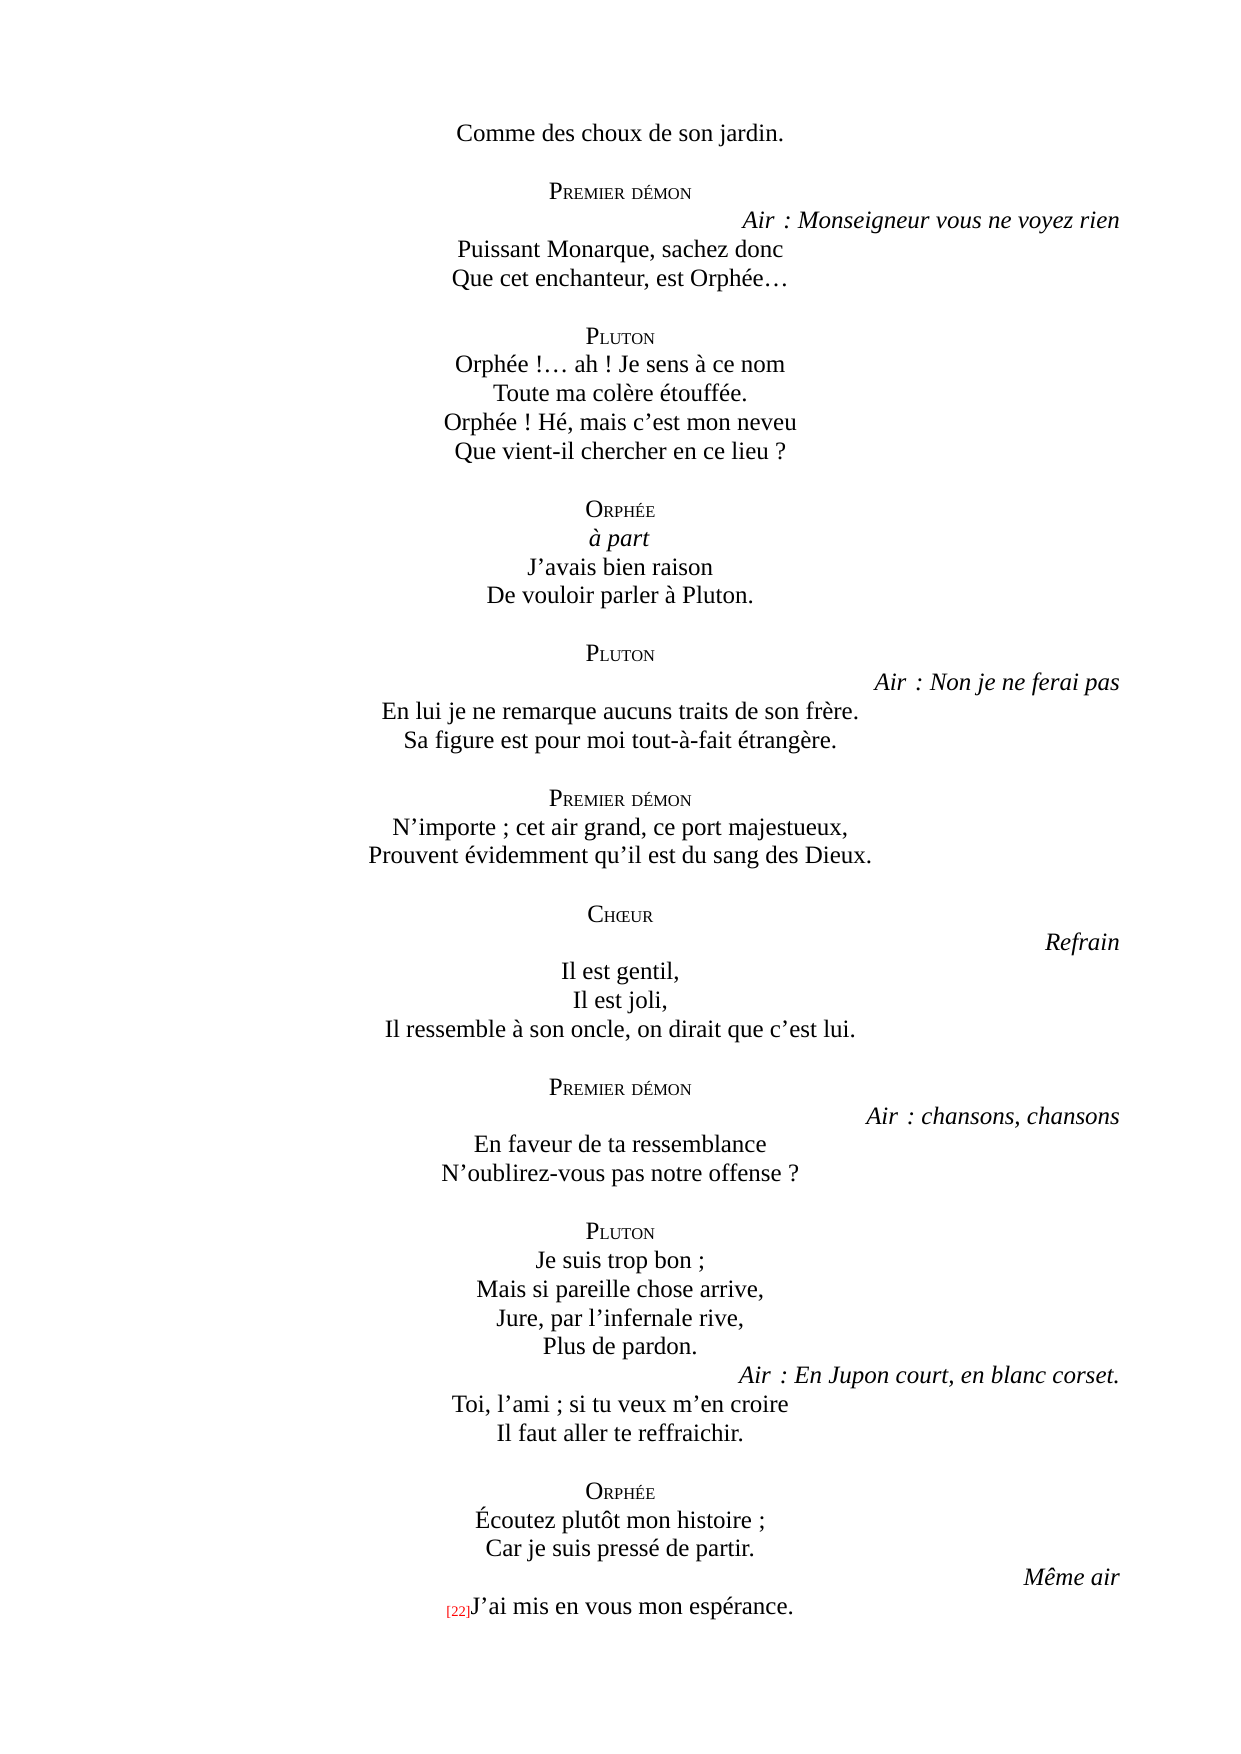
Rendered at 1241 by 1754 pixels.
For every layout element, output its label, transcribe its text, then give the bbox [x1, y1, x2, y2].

text Écoutez plutôt mon histoire ; [118, 1505, 1122, 1533]
text Premier démon [118, 1072, 1122, 1101]
text J’avais bien raison [118, 552, 1122, 580]
text Refrain [118, 927, 1122, 956]
text Car je suis pressé de partir. [118, 1533, 1122, 1562]
text Toute ma colère étouffée. [118, 378, 1122, 407]
text Pluton [118, 1216, 1122, 1245]
text Que cet enchanteur, est Orphée… [118, 263, 1122, 291]
text En faveur de ta ressemblance [118, 1129, 1122, 1158]
text Sa figure est pour moi tout-à-fait étrangère. [118, 725, 1122, 753]
text De vouloir parler à Pluton. [118, 580, 1122, 609]
text Air : chansons, chansons [118, 1101, 1122, 1129]
text Toi, l’ami ; si tu veux m’en croire [118, 1389, 1122, 1418]
text Je suis trop bon ; [118, 1245, 1122, 1274]
text Chœur [118, 899, 1122, 927]
text Il est joli, [118, 985, 1122, 1014]
text Même air [118, 1562, 1122, 1591]
text Air : Non je ne ferai pas [118, 667, 1122, 696]
text à part [118, 523, 1122, 552]
text Prouvent évidemment qu’il est du sang des Dieux. [118, 841, 1122, 869]
text Il ressemble à son oncle, on dirait que c’est lui. [118, 1014, 1122, 1042]
text N’importe ; cet air grand, ce port majestueux, [118, 812, 1122, 841]
text Orphée [118, 494, 1122, 523]
text Pluton [118, 638, 1122, 667]
text Pluton [118, 321, 1122, 349]
text Il est gentil, [118, 956, 1122, 985]
text Orphée !… ah ! Je sens à ce nom [118, 349, 1122, 378]
text [22]J’ai mis en vous mon espérance. [118, 1591, 1122, 1620]
text Premier démon [118, 176, 1122, 205]
text Que vient-il chercher en ce lieu ? [118, 436, 1122, 464]
text Mais si pareille chose arrive, [118, 1274, 1122, 1303]
text Air : En Jupon court, en blanc corset. [118, 1360, 1122, 1389]
text Premier démon [118, 783, 1122, 812]
text Orphée [118, 1476, 1122, 1505]
text Plus de pardon. [118, 1331, 1122, 1360]
text Orphée ! Hé, mais c’est mon neveu [118, 407, 1122, 436]
text Comme des choux de son jardin. [118, 118, 1122, 147]
text Puissant Monarque, sachez donc [118, 234, 1122, 263]
text En lui je ne remarque aucuns traits de son frère. [118, 696, 1122, 725]
text Il faut aller te reffraichir. [118, 1418, 1122, 1446]
text N’oublirez-vous pas notre offense ? [118, 1158, 1122, 1187]
text Jure, par l’infernale rive, [118, 1303, 1122, 1331]
text Air : Monseigneur vous ne voyez rien [118, 205, 1122, 234]
